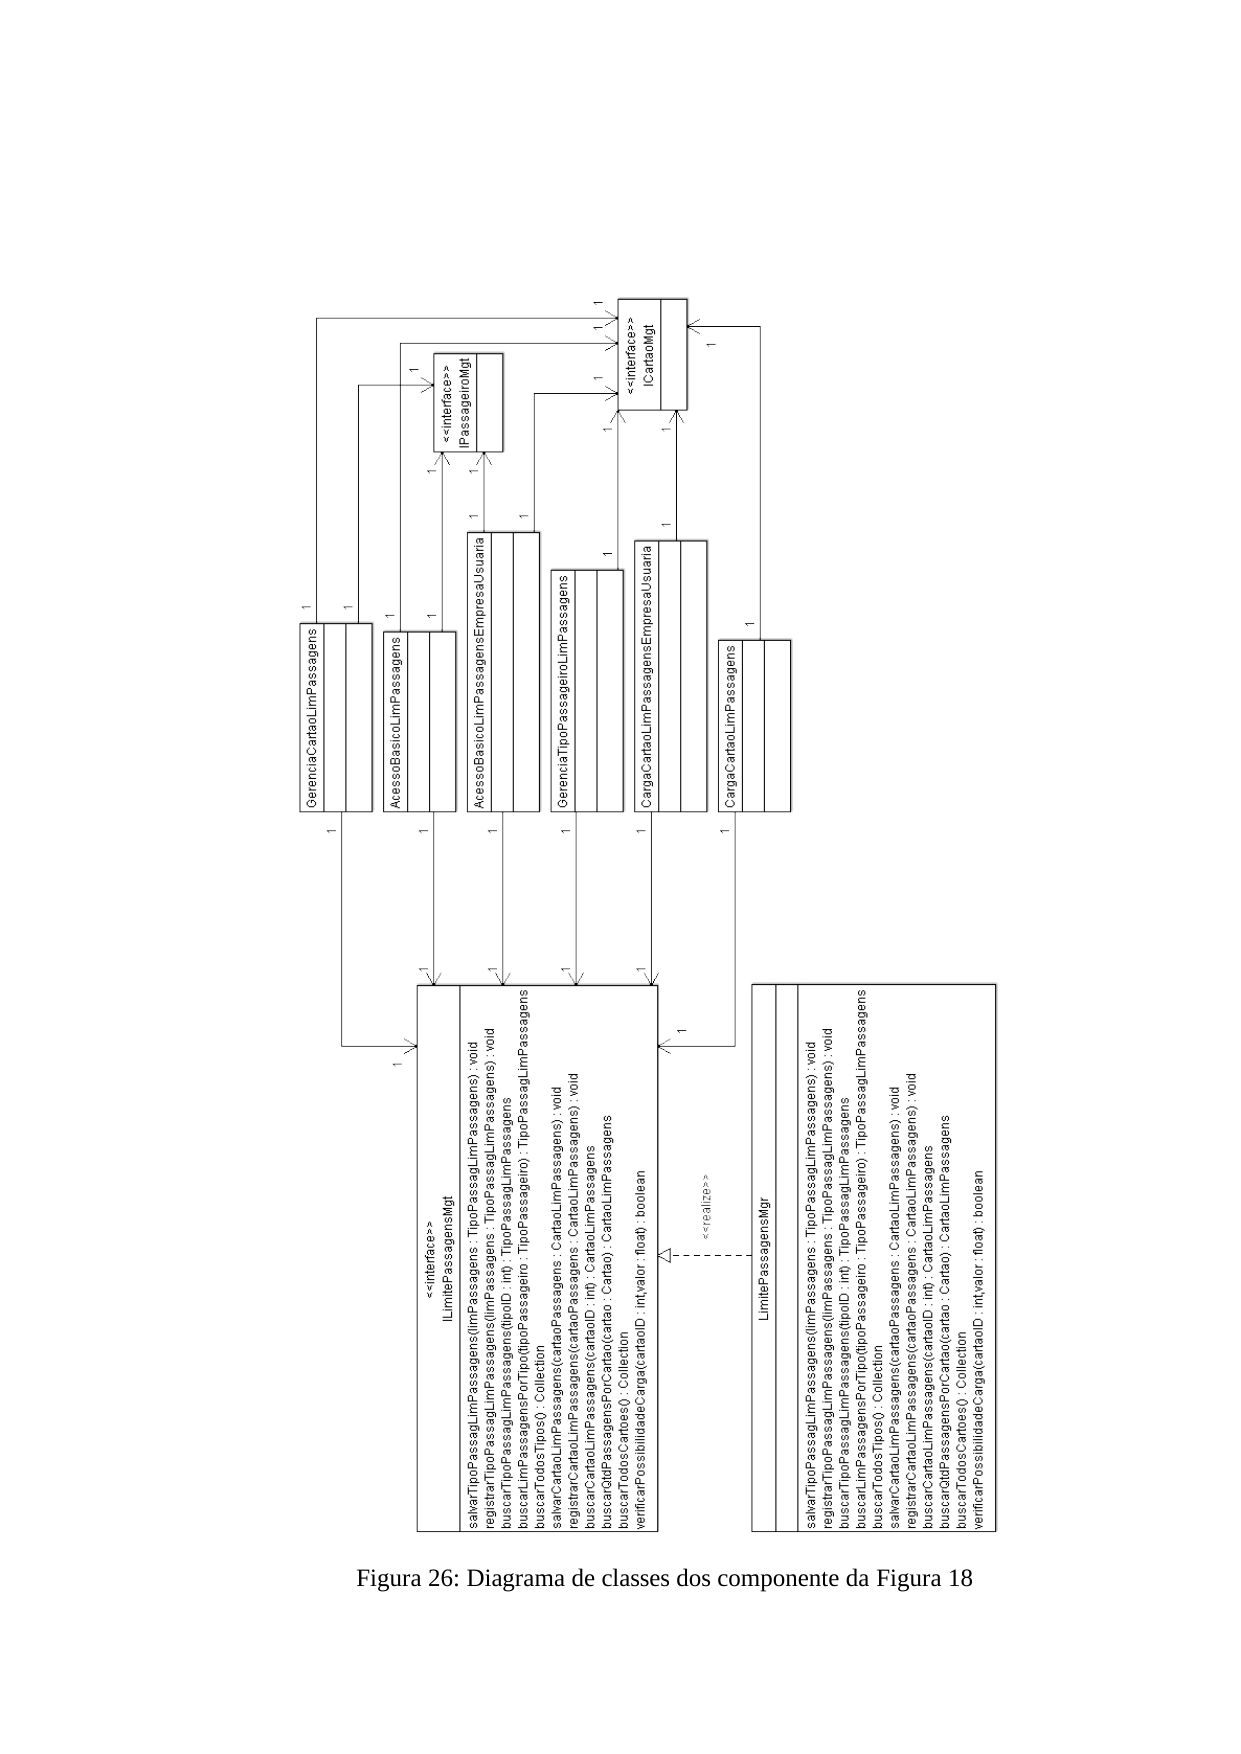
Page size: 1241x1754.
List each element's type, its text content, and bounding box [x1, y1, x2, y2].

text Figura 26: Diagrama de classes dos componente da Figura 18 [207, 253, 1122, 1592]
picture [291, 235, 1038, 1549]
